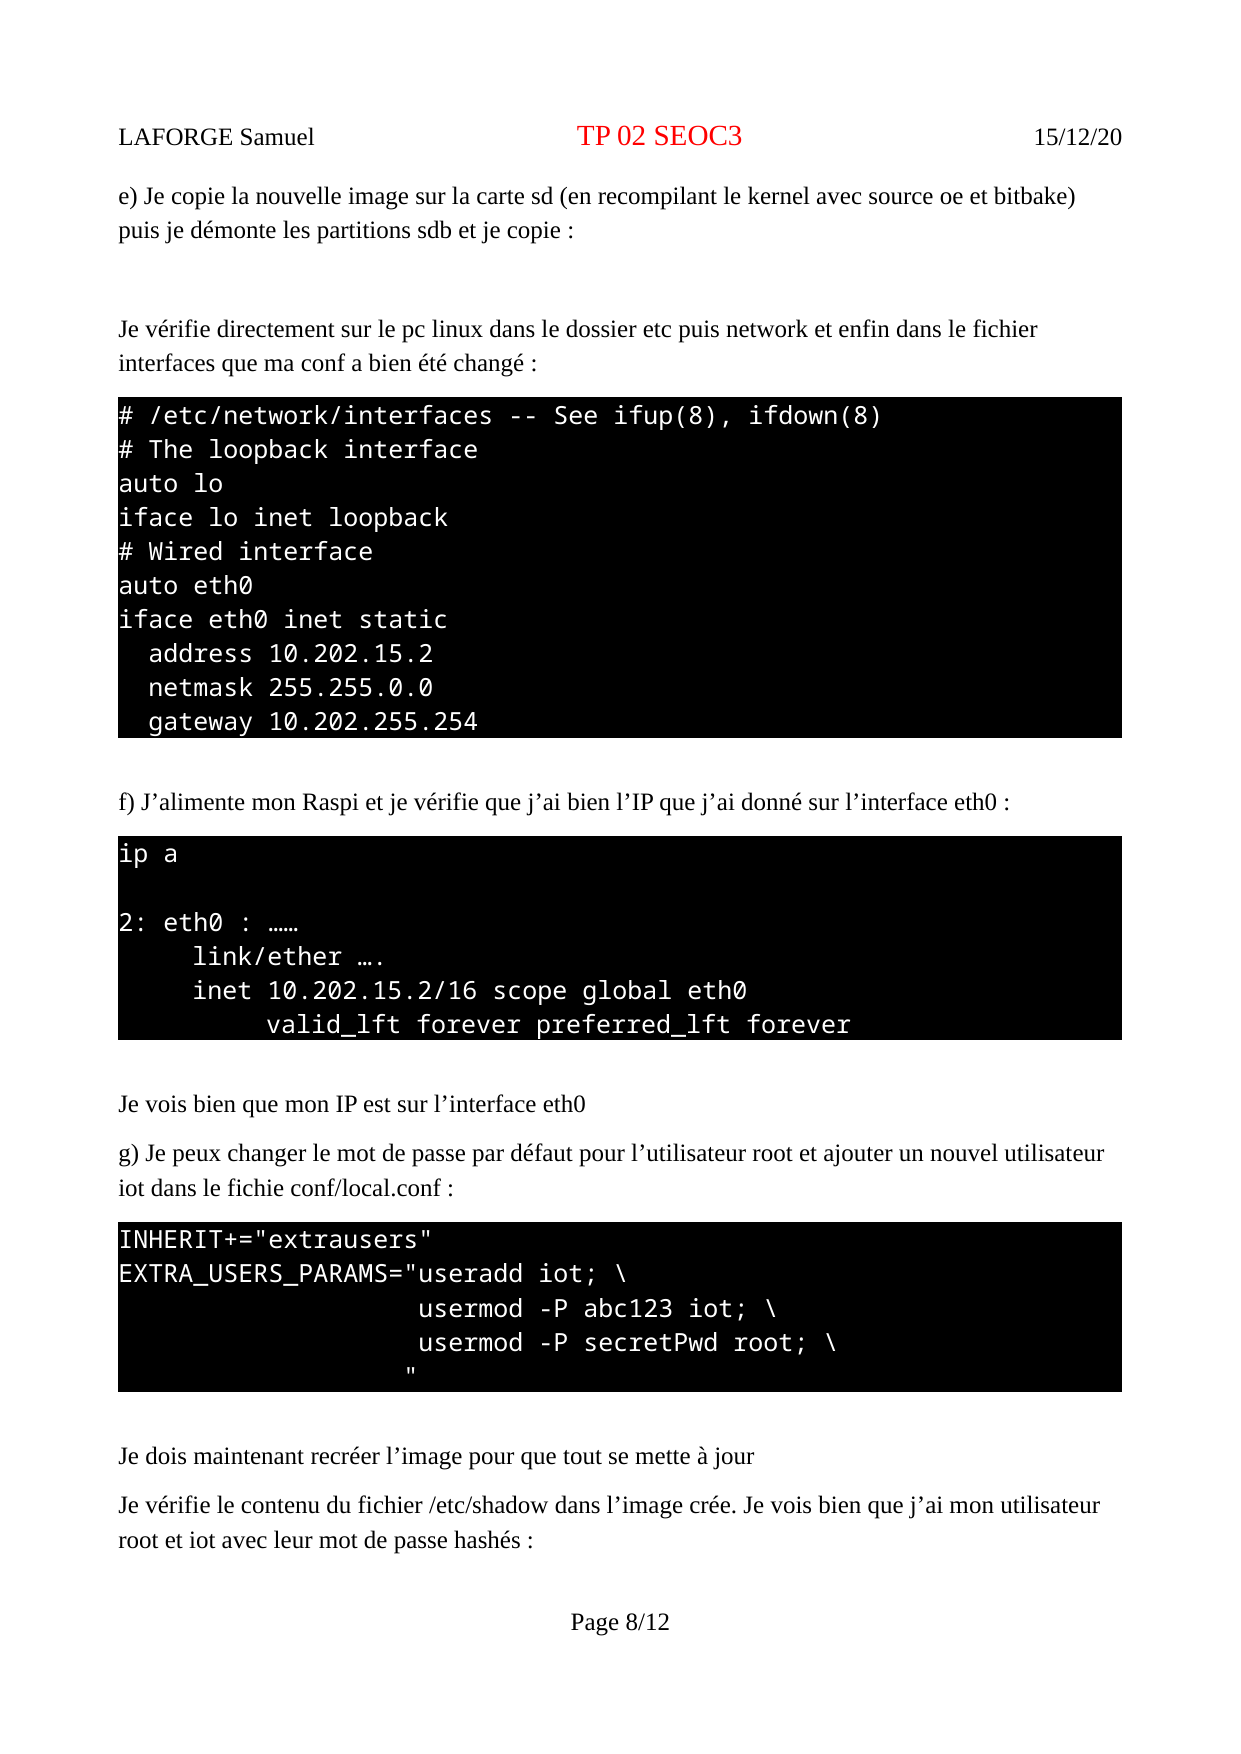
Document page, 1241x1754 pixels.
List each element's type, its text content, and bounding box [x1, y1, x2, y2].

text Je vérifie le contenu du fichier /etc/shadow dans l’image crée. Je vois bien que j’ai mon utilisateur root et iot avec leur mot de passe hashés : [118, 1491, 1122, 1554]
text EXTRA_USERS_PARAMS="useradd iot; \ [118, 1256, 1122, 1290]
text usermod -P secretPwd root; \ [118, 1324, 1122, 1358]
text iface eth0 inet static [118, 602, 1122, 636]
text # Wired interface [118, 533, 1122, 568]
text # The loopback interface [118, 431, 1122, 465]
text 2: eth0 : …… [118, 904, 1122, 938]
text Je dois maintenant recréer l’image pour que tout se mette à jour [118, 1441, 1122, 1470]
text Je vois bien que mon IP est sur l’interface eth0 [118, 1089, 1122, 1118]
text link/ether …. [118, 938, 1122, 972]
text f) J’alimente mon Raspi et je vérifie que j’ai bien l’IP que j’ai donné sur l’interface eth0 : [118, 787, 1122, 816]
text auto lo [118, 465, 1122, 499]
text valid_lft forever preferred_lft forever [118, 1006, 1122, 1040]
text inet 10.202.15.2/16 scope global eth0 [118, 972, 1122, 1006]
text iface lo inet loopback [118, 499, 1122, 533]
text auto eth0 [118, 568, 1122, 602]
text g) Je peux changer le mot de passe par défaut pour l’utilisateur root et ajouter un nouvel utilisateur iot dans le fichie conf/local.conf : [118, 1138, 1122, 1202]
text # /etc/network/interfaces -- See ifup(8), ifdown(8) [118, 397, 1122, 431]
text " [118, 1358, 1122, 1392]
text ip a [118, 836, 1122, 870]
text netmask 255.255.0.0 [118, 670, 1122, 704]
text usermod -P abc123 iot; \ [118, 1290, 1122, 1324]
text address 10.202.15.2 [118, 636, 1122, 670]
text INHERIT+="extrausers" [118, 1222, 1122, 1256]
text Je vérifie directement sur le pc linux dans le dossier etc puis network et enfin dans le fichier interfaces que ma conf a bien été changé : [118, 314, 1122, 377]
text e) Je copie la nouvelle image sur la carte sd (en recompilant le kernel avec source oe et bitbake) puis je démonte les partitions sdb et je copie : [118, 181, 1122, 244]
text gateway 10.202.255.254 [118, 704, 1122, 738]
